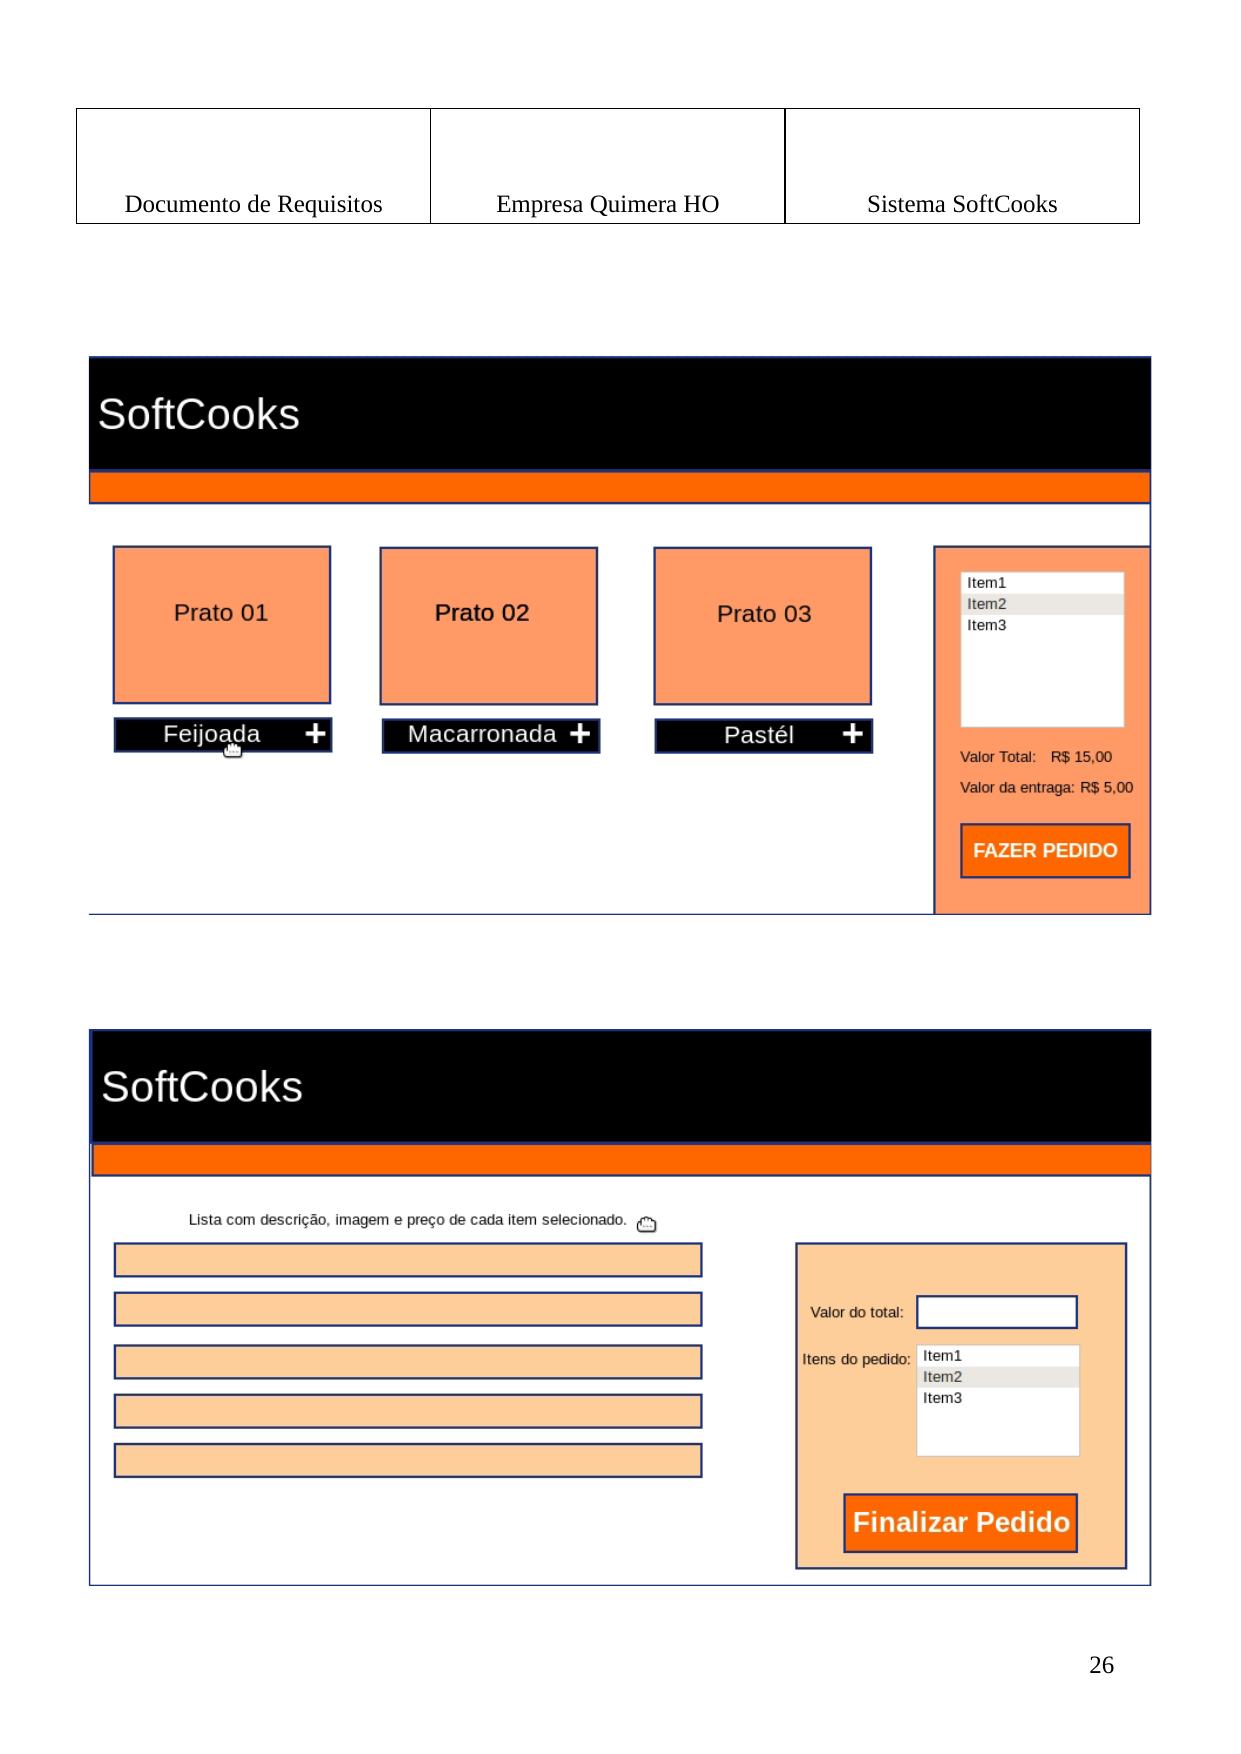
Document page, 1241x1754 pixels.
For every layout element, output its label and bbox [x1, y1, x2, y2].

picture [88, 1029, 1152, 1586]
picture [88, 355, 1152, 915]
